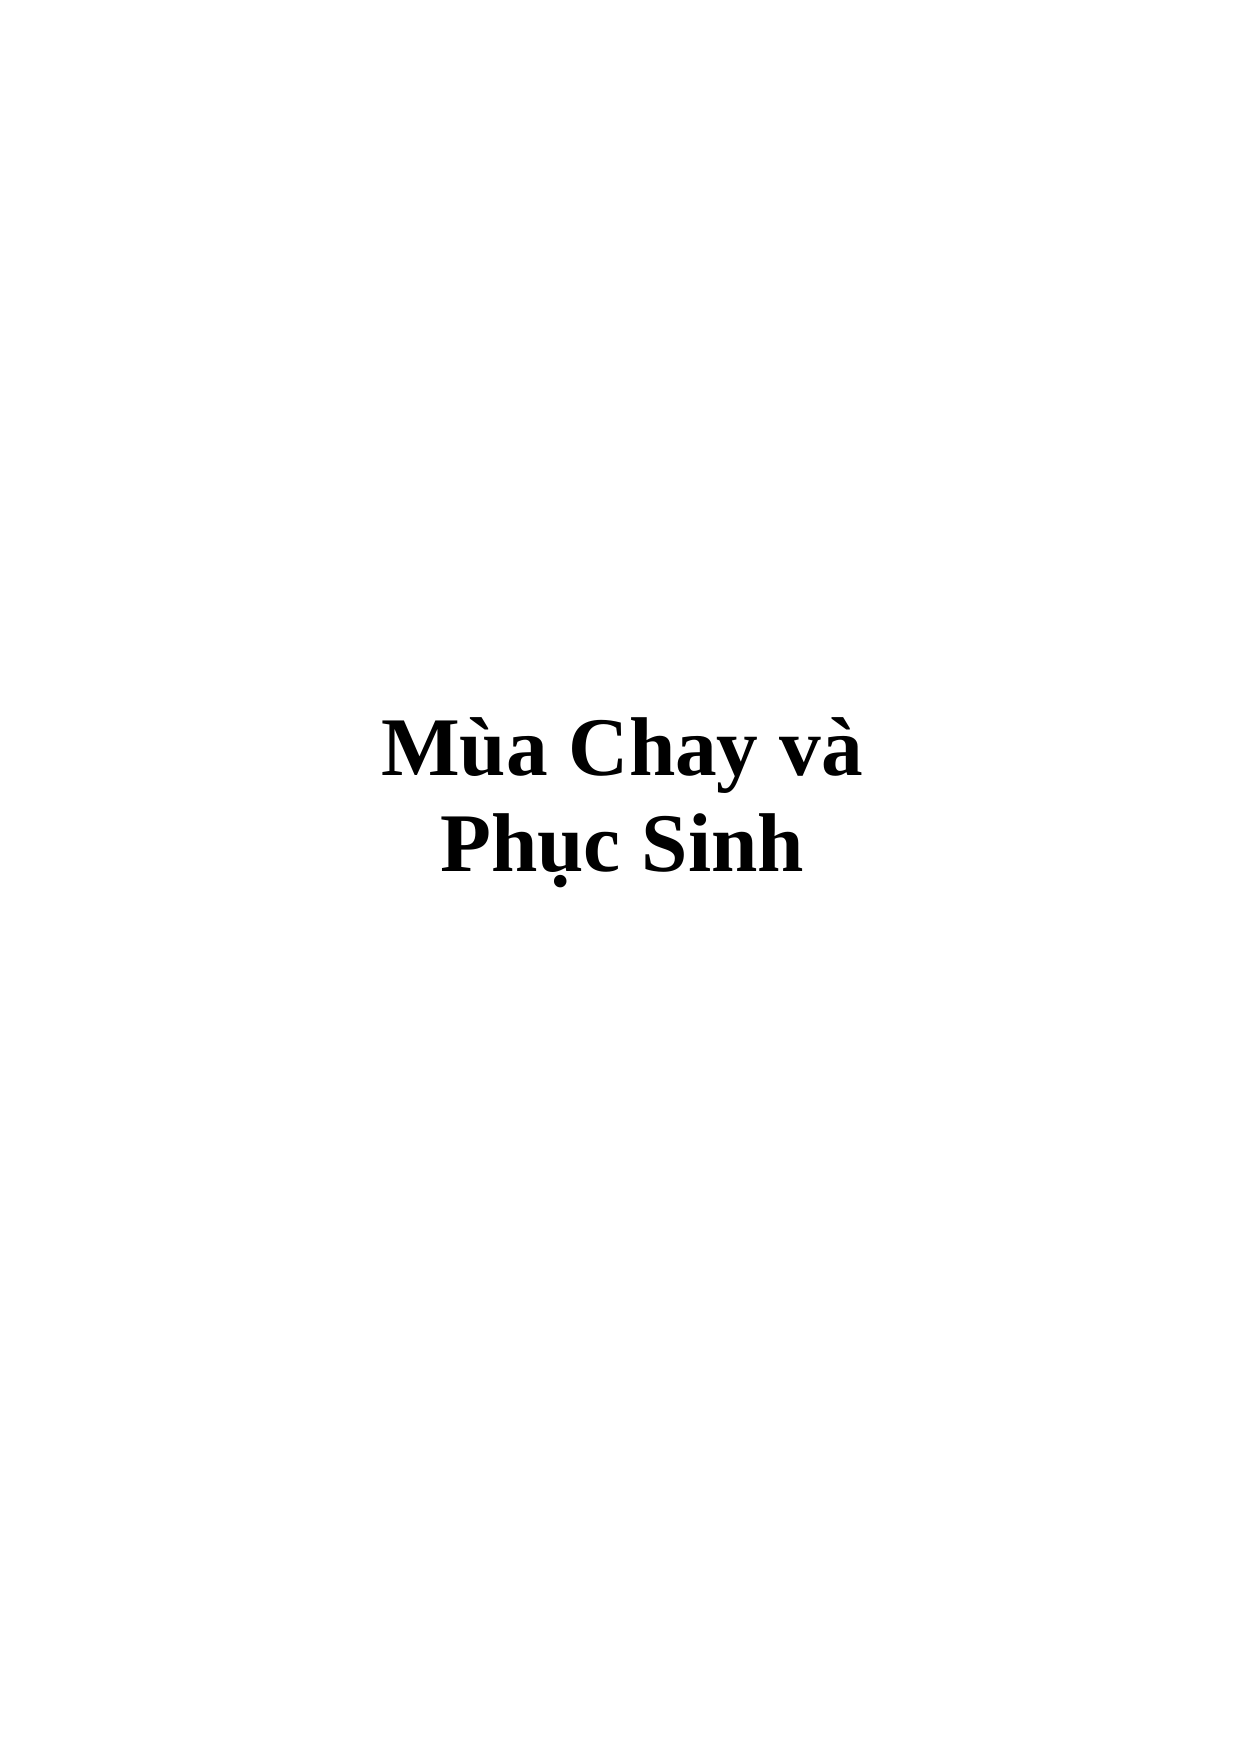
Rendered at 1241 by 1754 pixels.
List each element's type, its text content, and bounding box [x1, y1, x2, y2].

text Mùa Chay và [184, 698, 1059, 794]
text Phục Sinh [184, 794, 1059, 889]
